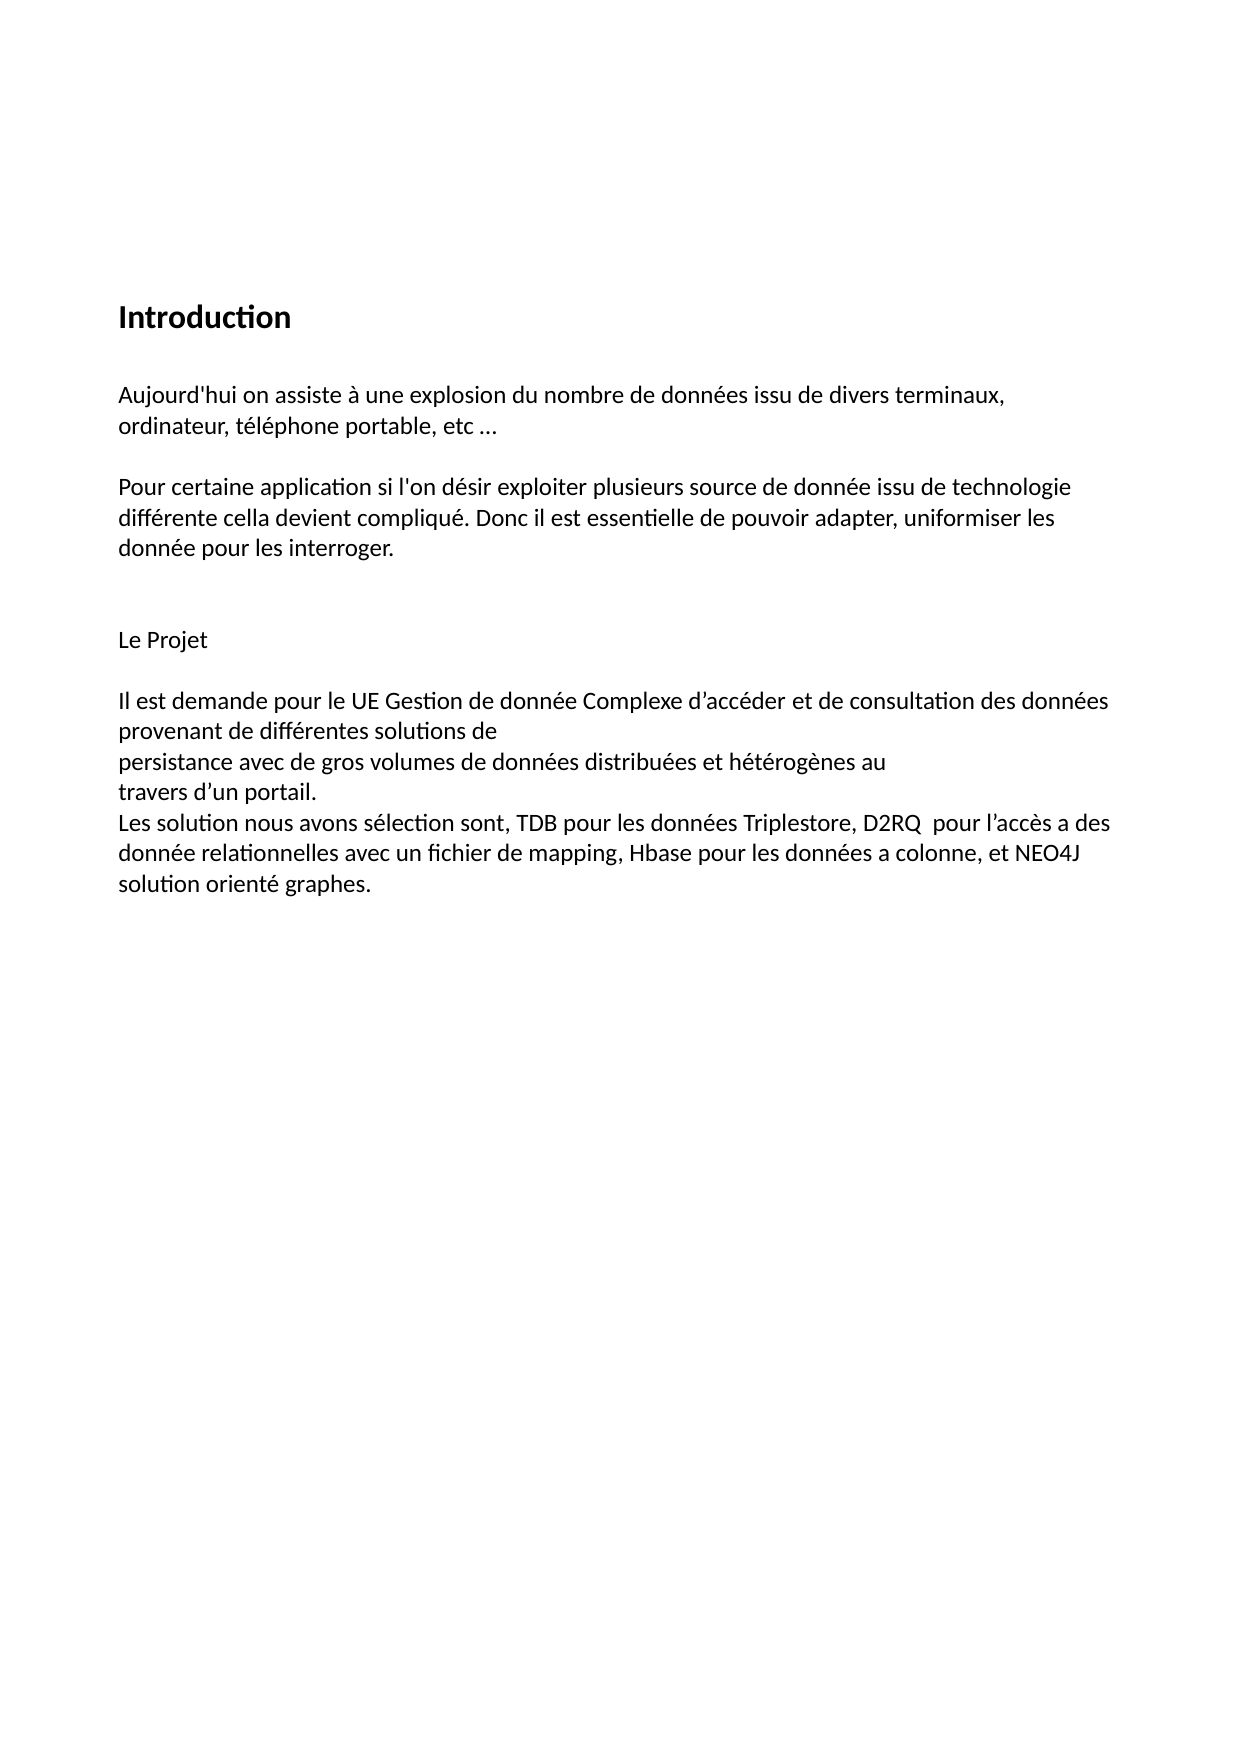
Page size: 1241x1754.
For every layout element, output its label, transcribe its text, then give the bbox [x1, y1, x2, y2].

text Aujourd'hui on assiste à une explosion du nombre de données issu de divers terminaux, ordinateur, téléphone portable, etc … [118, 380, 1122, 441]
text travers d’un portail. [118, 776, 1122, 807]
text Il est demande pour le UE Gestion de donnée Complexe d’accéder et de consultation des données provenant de différentes solutions de [118, 685, 1122, 746]
text Les solution nous avons sélection sont, TDB pour les données Triplestore, D2RQ pour l’accès a des donnée relationnelles avec un fichier de mapping, Hbase pour les données a colonne, et NEO4J solution orienté graphes. [118, 807, 1122, 898]
subtitle Introduction [118, 296, 1122, 337]
text persistance avec de gros volumes de données distribuées et hétérogènes au [118, 746, 1122, 776]
text Le Projet [118, 624, 1122, 654]
text Pour certaine application si l'on désir exploiter plusieurs source de donnée issu de technologie différente cella devient compliqué. Donc il est essentielle de pouvoir adapter, uniformiser les donnée pour les interroger. [118, 471, 1122, 563]
